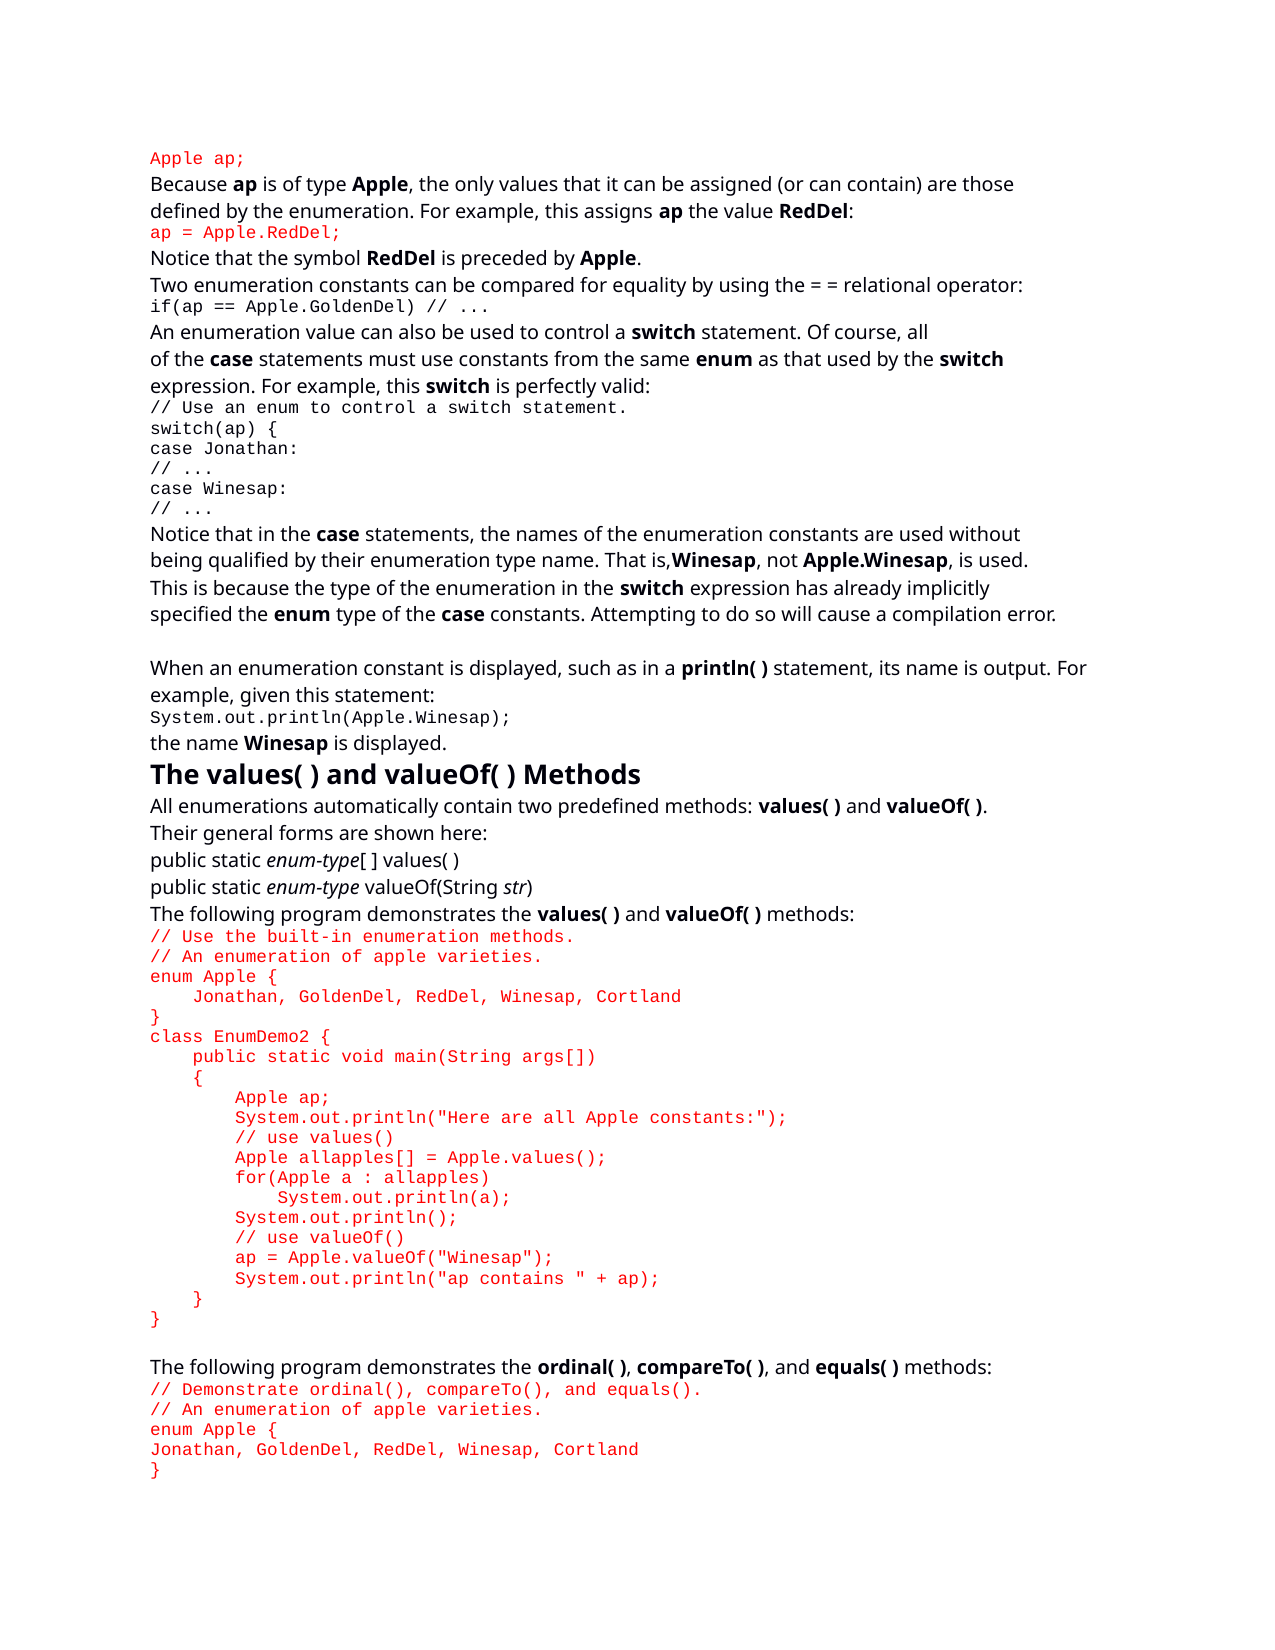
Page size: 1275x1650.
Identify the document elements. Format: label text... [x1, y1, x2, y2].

text case Jonathan: [150, 439, 1125, 459]
text public static enum-type[ ] values( ) [150, 847, 1125, 873]
text being qualified by their enumeration type name. That is,Winesap, not Apple.Winesap, is used. [150, 547, 1125, 574]
text An enumeration value can also be used to control a switch statement. Of course, all [150, 318, 1125, 345]
text } [150, 1289, 1125, 1309]
text The following program demonstrates the ordinal( ), compareTo( ), and equals( ) methods: [150, 1353, 1125, 1380]
text // ... [150, 500, 1125, 520]
text } [150, 1309, 1125, 1329]
text Jonathan, GoldenDel, RedDel, Winesap, Cortland [150, 988, 1125, 1008]
text // Use the built-in enumeration methods. [150, 927, 1125, 948]
text case Winesap: [150, 479, 1125, 500]
text Because ap is of type Apple, the only values that it can be assigned (or can contain) are those [150, 170, 1125, 197]
text Apple ap; [150, 150, 1125, 170]
text The values( ) and valueOf( ) Methods [150, 756, 1125, 793]
text defined by the enumeration. For example, this assigns ap the value RedDel: [150, 197, 1125, 224]
text // use valueOf() [150, 1229, 1125, 1249]
text ap = Apple.RedDel; [150, 224, 1125, 244]
text System.out.println("ap contains " + ap); [150, 1269, 1125, 1289]
text System.out.println("Here are all Apple constants:"); [150, 1108, 1125, 1128]
text of the case statements must use constants from the same enum as that used by the switch [150, 345, 1125, 372]
text } [150, 1008, 1125, 1028]
text enum Apple { [150, 968, 1125, 988]
text Notice that the symbol RedDel is preceded by Apple. [150, 244, 1125, 271]
text switch(ap) { [150, 419, 1125, 439]
text // An enumeration of apple varieties. [150, 1400, 1125, 1421]
text if(ap == Apple.GoldenDel) // ... [150, 298, 1125, 318]
text specified the enum type of the case constants. Attempting to do so will cause a compilation error. [150, 601, 1125, 628]
text Apple allapples[] = Apple.values(); [150, 1149, 1125, 1169]
text Notice that in the case statements, the names of the enumeration constants are used without [150, 520, 1125, 547]
text The following program demonstrates the values( ) and valueOf( ) methods: [150, 901, 1125, 927]
text for(Apple a : allapples) [150, 1169, 1125, 1189]
text System.out.println(a); [150, 1189, 1125, 1209]
text All enumerations automatically contain two predefined methods: values( ) and valueOf( ). [150, 793, 1125, 819]
text When an enumeration constant is displayed, such as in a println( ) statement, its name is output. For example, given this statement: [150, 655, 1125, 709]
text This is because the type of the enumeration in the switch expression has already implicitly [150, 574, 1125, 601]
text Jonathan, GoldenDel, RedDel, Winesap, Cortland [150, 1441, 1125, 1461]
text public static void main(String args[]) [150, 1048, 1125, 1068]
text System.out.println(); [150, 1209, 1125, 1229]
text ap = Apple.valueOf("Winesap"); [150, 1249, 1125, 1269]
text // ... [150, 459, 1125, 479]
text Apple ap; [150, 1088, 1125, 1108]
text Their general forms are shown here: [150, 819, 1125, 847]
text { [150, 1068, 1125, 1088]
text // use values() [150, 1128, 1125, 1149]
text expression. For example, this switch is perfectly valid: [150, 372, 1125, 399]
text System.out.println(Apple.Winesap); [150, 709, 1125, 729]
text // Demonstrate ordinal(), compareTo(), and equals(). [150, 1380, 1125, 1400]
text // Use an enum to control a switch statement. [150, 399, 1125, 419]
text the name Winesap is displayed. [150, 729, 1125, 756]
text // An enumeration of apple varieties. [150, 948, 1125, 968]
text Two enumeration constants can be compared for equality by using the = = relational operator: [150, 271, 1125, 298]
text enum Apple { [150, 1421, 1125, 1441]
text class EnumDemo2 { [150, 1028, 1125, 1048]
text public static enum-type valueOf(String str) [150, 873, 1125, 901]
text } [150, 1461, 1125, 1481]
